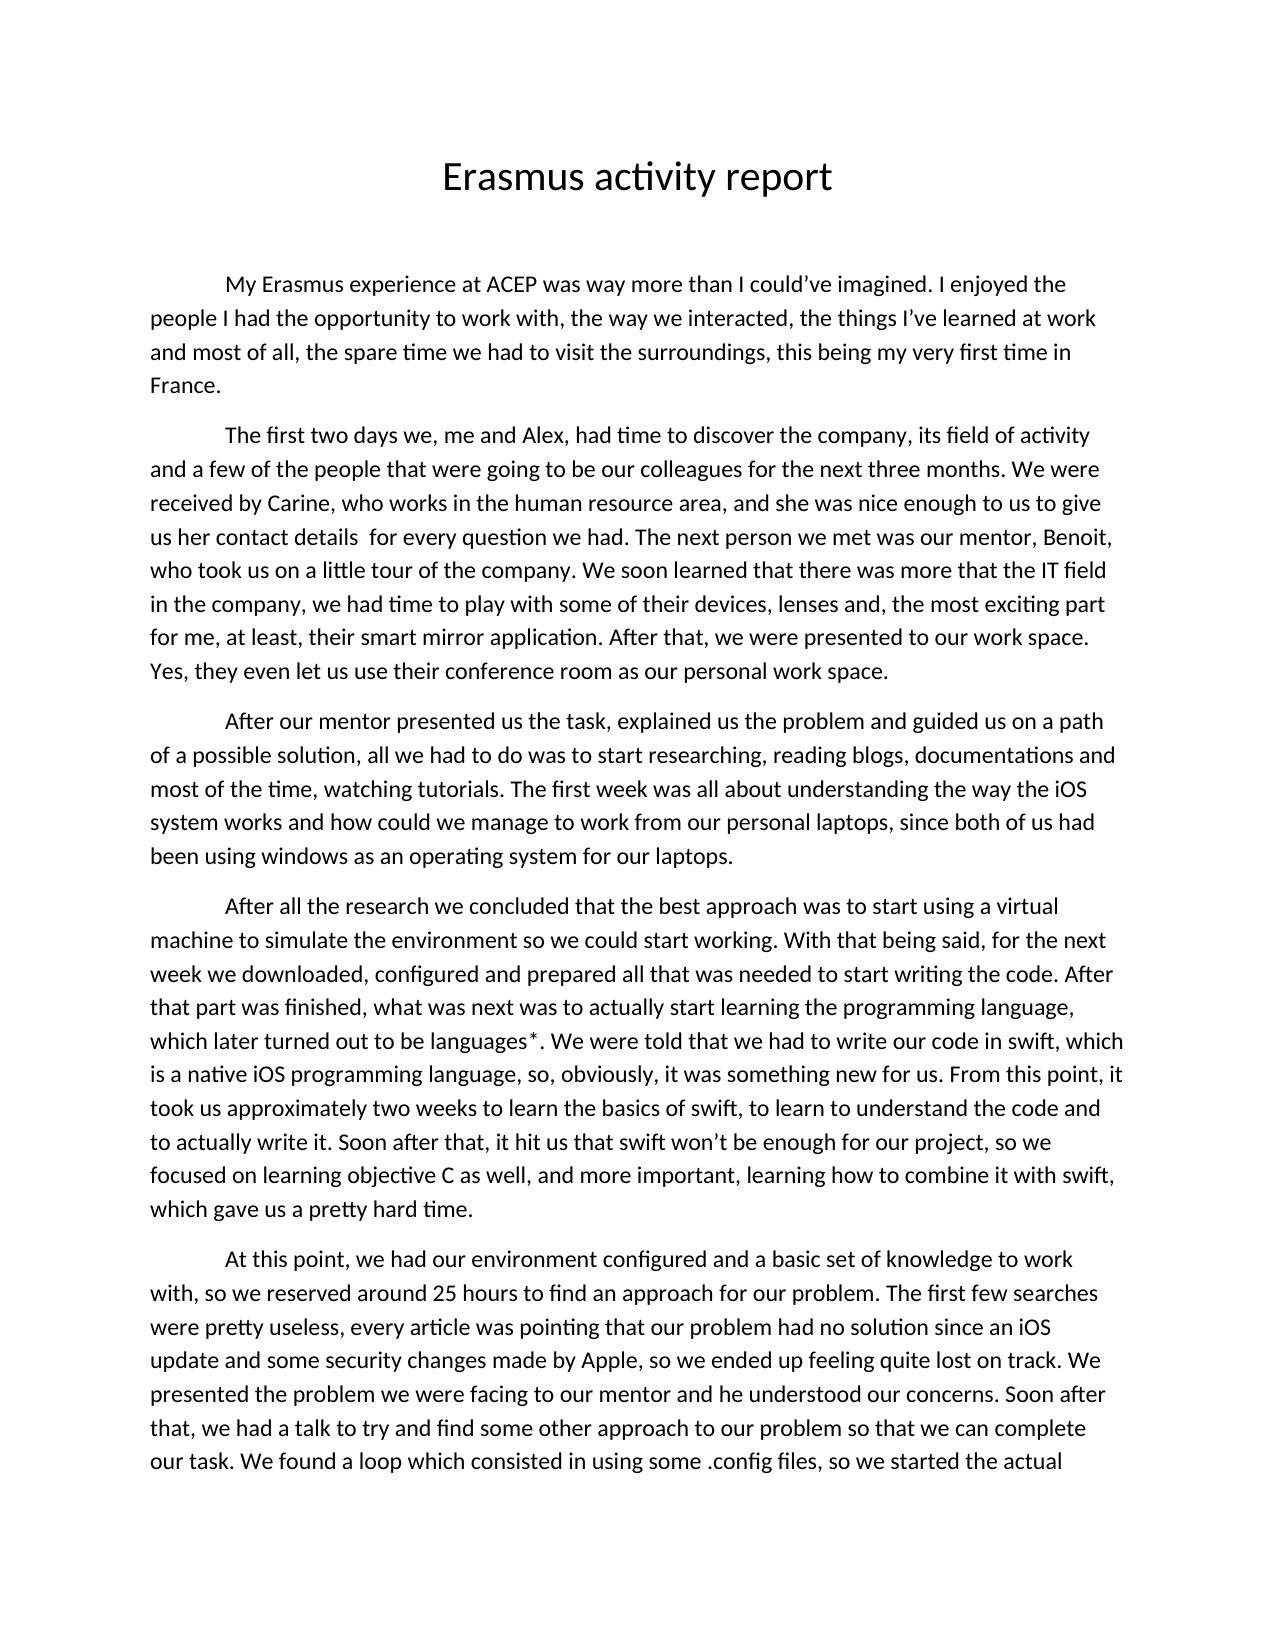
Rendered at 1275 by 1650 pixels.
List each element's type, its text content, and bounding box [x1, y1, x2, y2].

text After all the research we concluded that the best approach was to start using a virtual machine to simulate the environment so we could start working. With that being said, for the next week we downloaded, configured and prepared all that was needed to start writing the code. After that part was finished, what was next was to actually start learning the programming language, which later turned out to be languages*. We were told that we had to write our code in swift, which is a native iOS programming language, so, obviously, it was something new for us. From this point, it took us approximately two weeks to learn the basics of swift, to learn to understand the code and to actually write it. Soon after that, it hit us that swift won’t be enough for our project, so we focused on learning objective C as well, and more important, learning how to combine it with swift, which gave us a pretty hard time. [150, 891, 1125, 1223]
text After our mentor presented us the task, explained us the problem and guided us on a path of a possible solution, all we had to do was to start researching, reading blogs, documentations and most of the time, watching tutorials. The first week was all about understanding the way the iOS system works and how could we manage to work from our personal laptops, since both of us had been using windows as an operating system for our laptops. [150, 706, 1125, 870]
text The first two days we, me and Alex, had time to discover the company, its field of activity and a few of the people that were going to be our colleagues for the next three months. We were received by Carine, who works in the human resource area, and she was nice enough to us to give us her contact details for every question we had. The next person we met was our mentor, Benoit, who took us on a little tour of the company. We soon learned that there was more that the IT field in the company, we had time to play with some of their devices, lenses and, the most exciting part for me, at least, their smart mirror application. After that, we were presented to our work space. Yes, they even let us use their conference room as our personal work space. [150, 421, 1125, 685]
text At this point, we had our environment configured and a basic set of knowledge to work with, so we reserved around 25 hours to find an approach for our problem. The first few searches were pretty useless, every article was pointing that our problem had no solution since an iOS update and some security changes made by Apple, so we ended up feeling quite lost on track. We presented the problem we were facing to our mentor and he understood our concerns. Soon after that, we had a talk to try and find some other approach to our problem so that we can complete our task. We found a loop which consisted in using some .config files, so we started the actual [150, 1244, 1125, 1476]
text My Erasmus experience at ACEP was way more than I could’ve imagined. I enjoyed the people I had the opportunity to work with, the way we interacted, the things I’ve learned at work and most of all, the spare time we had to visit the surroundings, this being my very first time in France. [150, 269, 1125, 399]
text Erasmus activity report [150, 150, 1125, 201]
